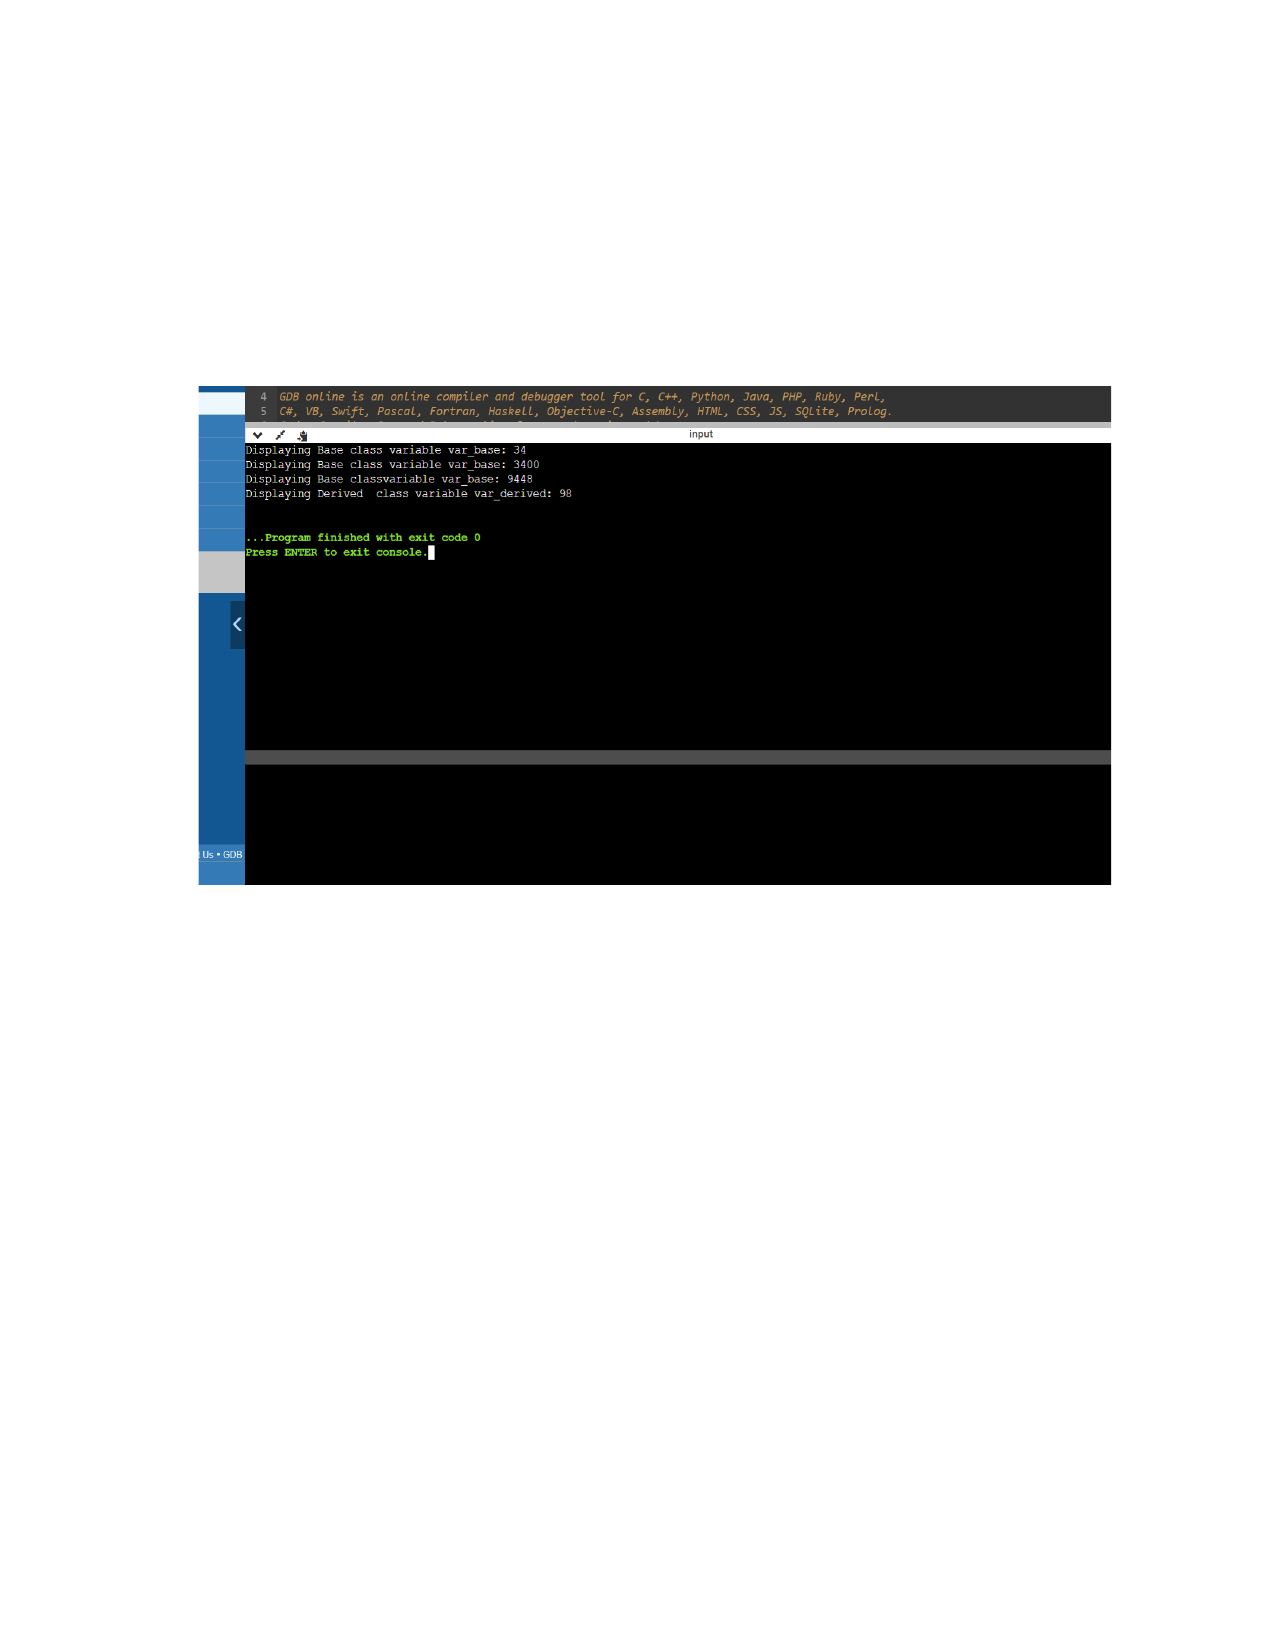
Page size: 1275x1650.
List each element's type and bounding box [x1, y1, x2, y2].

picture [198, 386, 1112, 885]
